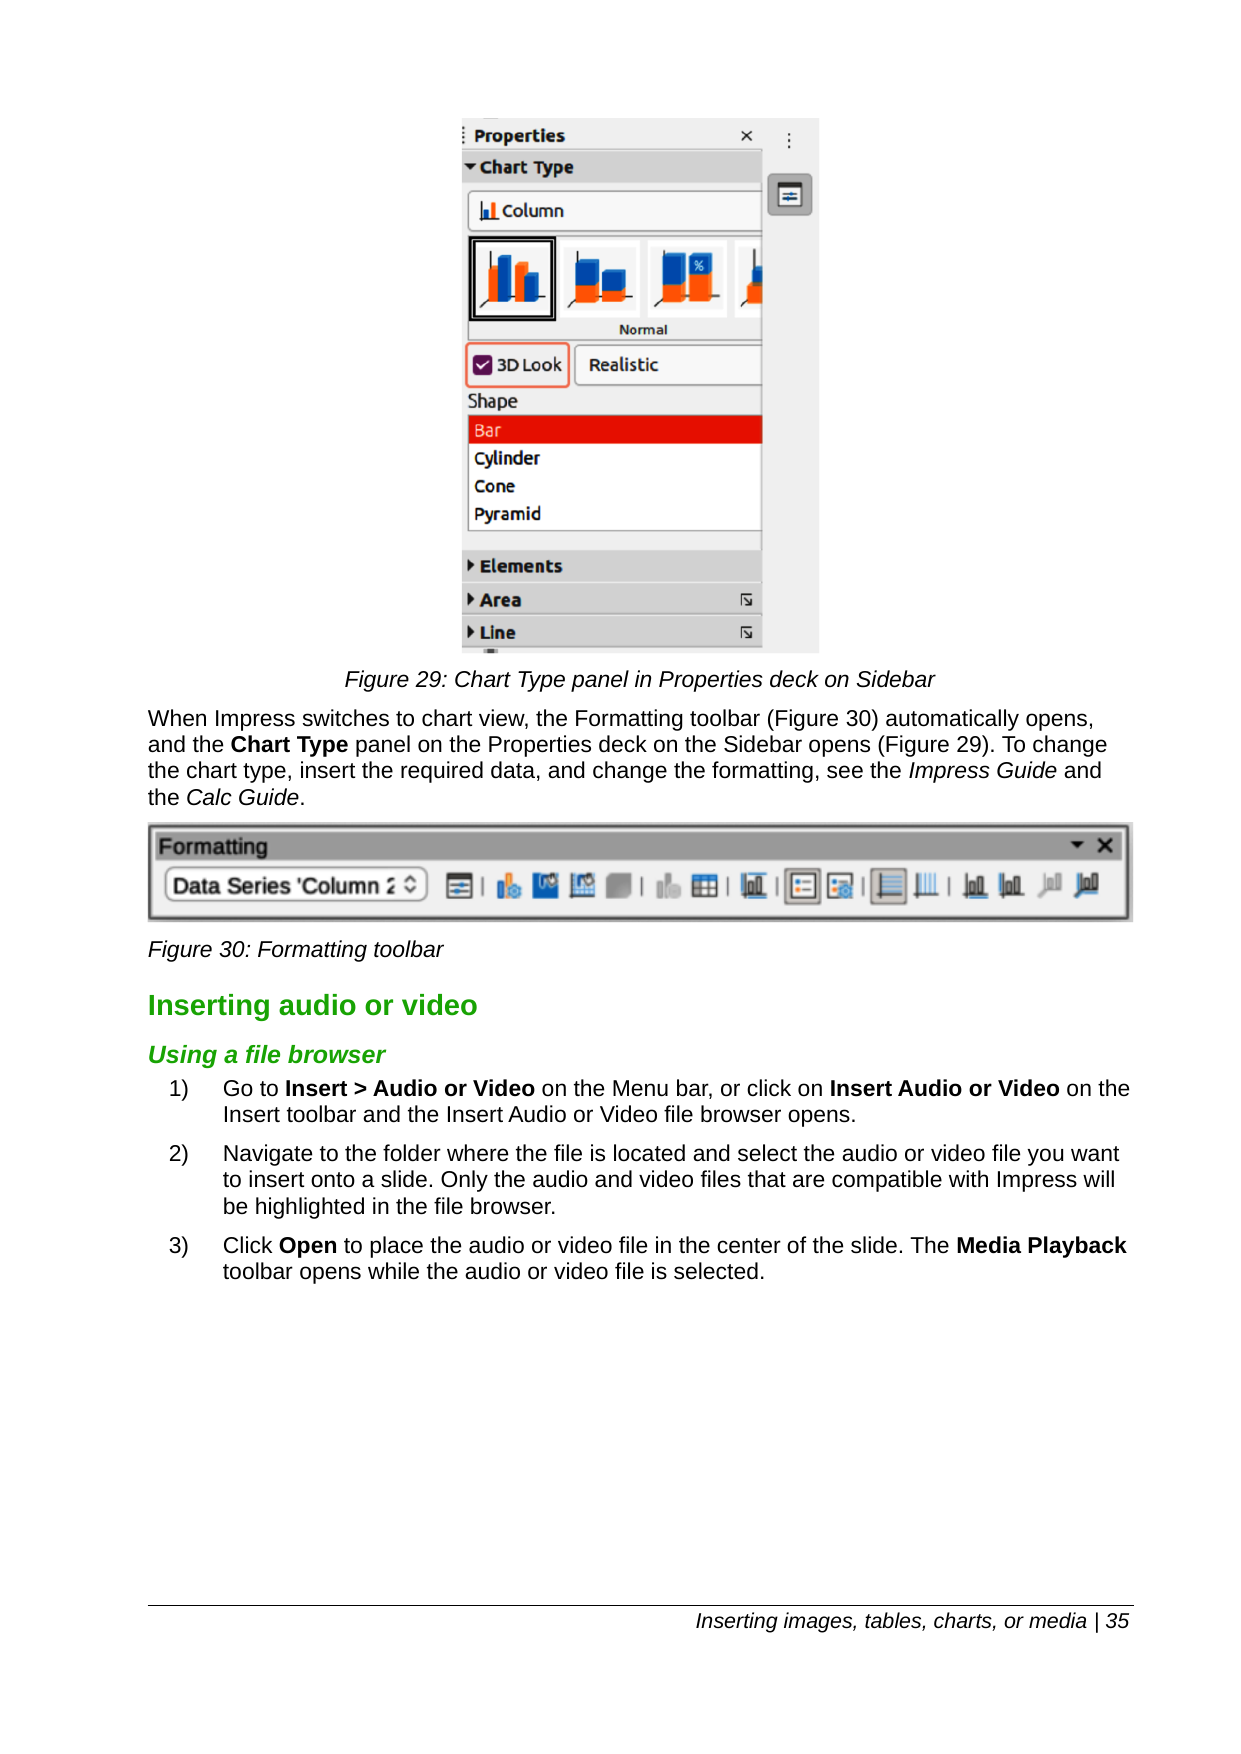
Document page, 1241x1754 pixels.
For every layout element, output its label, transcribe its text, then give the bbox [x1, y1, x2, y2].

picture [147, 822, 1134, 924]
list Click Open to place the audio or video file in the center of the slide. The Media Playback toolbar opens while the audio or video file is selected. [189, 1232, 1134, 1284]
list Navigate to the folder where the file is located and select the audio or video file you want to insert onto a slide. Only the audio and video files that are compatible with Impress will be highlighted in the file browser. [189, 1140, 1134, 1219]
subtitle Inserting audio or video [148, 988, 1134, 1021]
picture [461, 118, 820, 654]
list Go to Insert > Audio or Video on the Menu bar, or click on Insert Audio or Video on the Insert toolbar and the Insert Audio or Video file browser opens. [189, 1075, 1134, 1128]
text Figure 29: Chart Type panel in Properties deck on Sidebar [344, 666, 937, 692]
text When Impress switches to chart view, the Formatting toolbar (Figure 30) automatically opens, and the Chart Type panel on the Properties deck on the Sidebar opens (Figure 29). To change the chart type, insert the required data, and change the formatting, see the Impress Guide and the Calc Guide. [148, 704, 1134, 810]
text Figure 30: Formatting toolbar [148, 936, 1134, 963]
subtitle Using a file browser [148, 1040, 1134, 1069]
